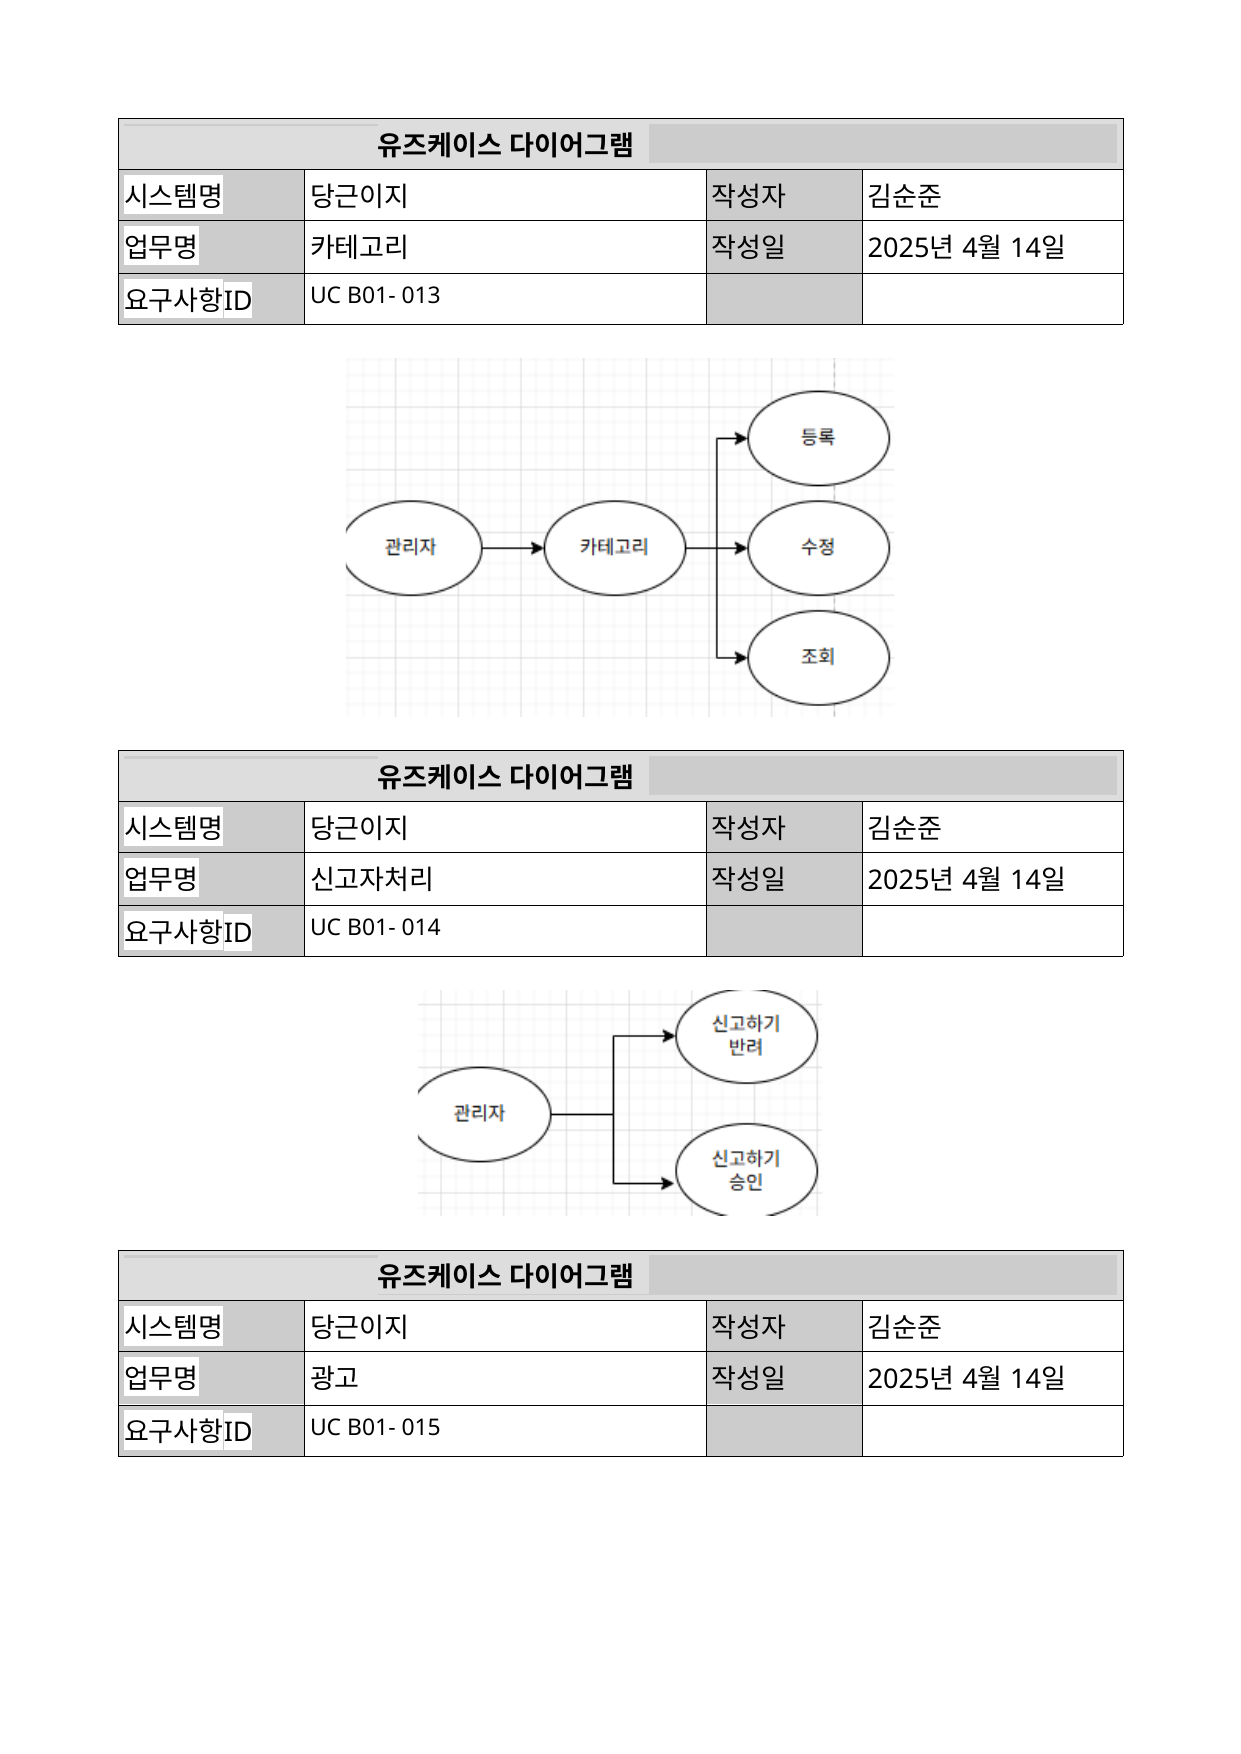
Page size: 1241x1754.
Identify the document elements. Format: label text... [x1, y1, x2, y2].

table_cell UC B01- 015 [305, 1406, 706, 1456]
table_cell 작성자 [707, 170, 862, 220]
table_cell 시스템명 [119, 1301, 304, 1351]
table_cell 당근이지 [305, 802, 706, 852]
table_cell 카테고리 [305, 221, 706, 273]
table_cell [707, 906, 862, 956]
table_cell 김순준 [863, 802, 1123, 852]
table_cell 광고 [305, 1352, 706, 1404]
table_cell [863, 906, 1123, 956]
table_cell [863, 274, 1123, 324]
table_cell 김순준 [863, 170, 1123, 220]
table_cell 작성자 [707, 802, 862, 852]
table_cell 시스템명 [119, 170, 304, 220]
table_cell 당근이지 [305, 170, 706, 220]
table_cell UC B01- 013 [305, 274, 706, 324]
table_cell 신고자처리 [305, 853, 706, 905]
table_cell 2025년 4월 14일 [863, 221, 1123, 273]
table_cell 요구사항ID [119, 274, 304, 324]
table_cell 김순준 [863, 1301, 1123, 1351]
table_cell 요구사항ID [119, 906, 304, 956]
table_cell 업무명 [119, 853, 304, 905]
table_cell [707, 274, 862, 324]
picture [417, 990, 823, 1216]
table_cell 당근이지 [305, 1301, 706, 1351]
table_cell 작성일 [707, 853, 862, 905]
table_header 유즈케이스 다이어그램 [119, 119, 1123, 169]
table_cell UC B01- 014 [305, 906, 706, 956]
table_cell [707, 1406, 862, 1456]
table_header 유즈케이스 다이어그램 [119, 751, 1123, 801]
table_cell 2025년 4월 14일 [863, 1352, 1123, 1404]
table_cell 업무명 [119, 1352, 304, 1404]
table_cell 작성일 [707, 1352, 862, 1404]
table_cell 요구사항ID [119, 1406, 304, 1456]
table_cell 시스템명 [119, 802, 304, 852]
picture [345, 358, 895, 717]
table_cell 업무명 [119, 221, 304, 273]
table_cell 작성자 [707, 1301, 862, 1351]
table_cell 작성일 [707, 221, 862, 273]
table_cell 2025년 4월 14일 [863, 853, 1123, 905]
table_header 유즈케이스 다이어그램 [119, 1251, 1123, 1300]
table_cell [863, 1406, 1123, 1456]
